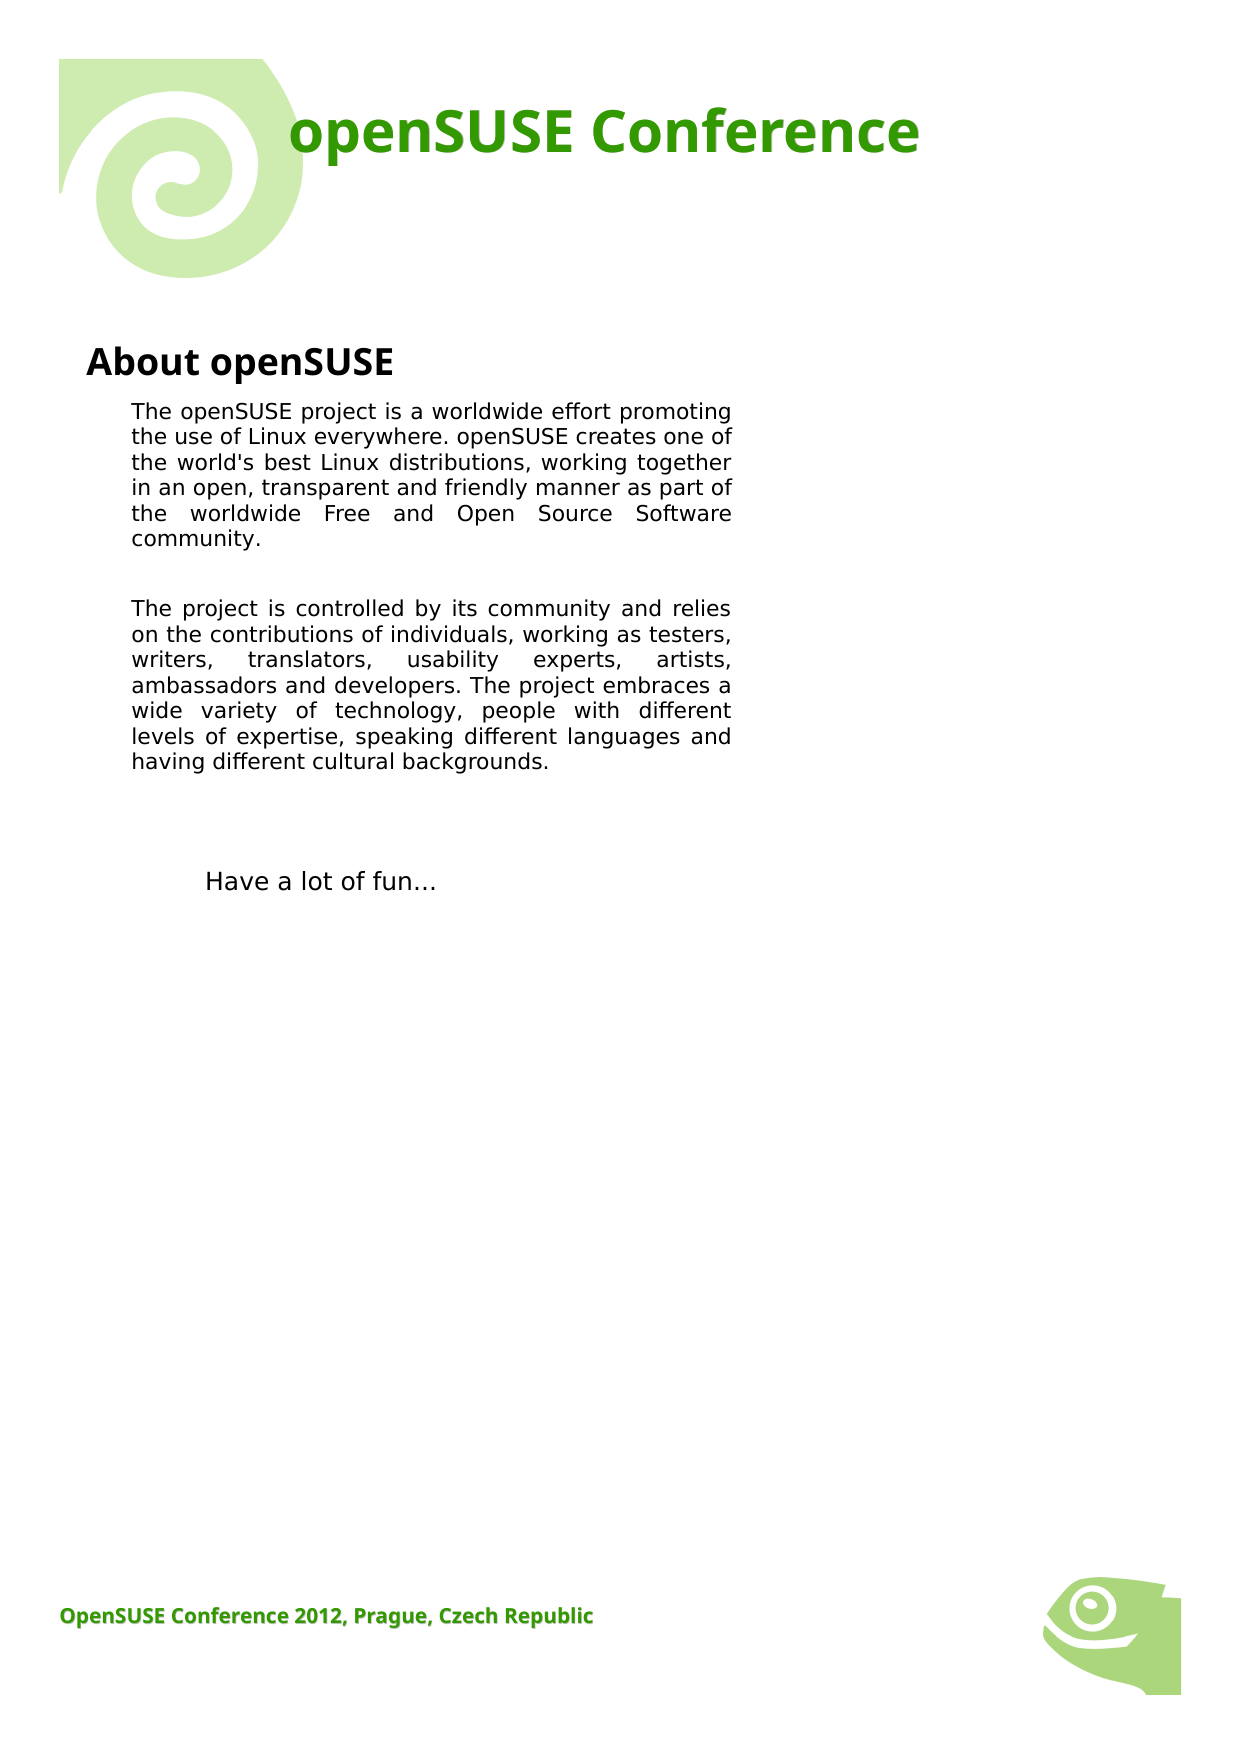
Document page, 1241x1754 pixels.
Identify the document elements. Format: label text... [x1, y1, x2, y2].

picture [749, 1570, 1182, 1695]
text The openSUSE project is a worldwide effort promoting the use of Linux everywhere. openSUSE creates one of the world's best Linux distributions, working together in an open, transparent and friendly manner as part of the worldwide Free and Open Source Software community. [131, 399, 1141, 552]
subtitle About openSUSE [86, 335, 1181, 386]
text The project is controlled by its community and relies on the contributions of individuals, working as testers, writers, translators, usability experts, artists, ambassadors and developers. The project embraces a wide variety of technology, people with different levels of expertise, speaking different languages and having different cultural backgrounds. [131, 596, 1141, 775]
text Have a lot of fun... [205, 867, 1181, 896]
picture [59, 59, 819, 311]
